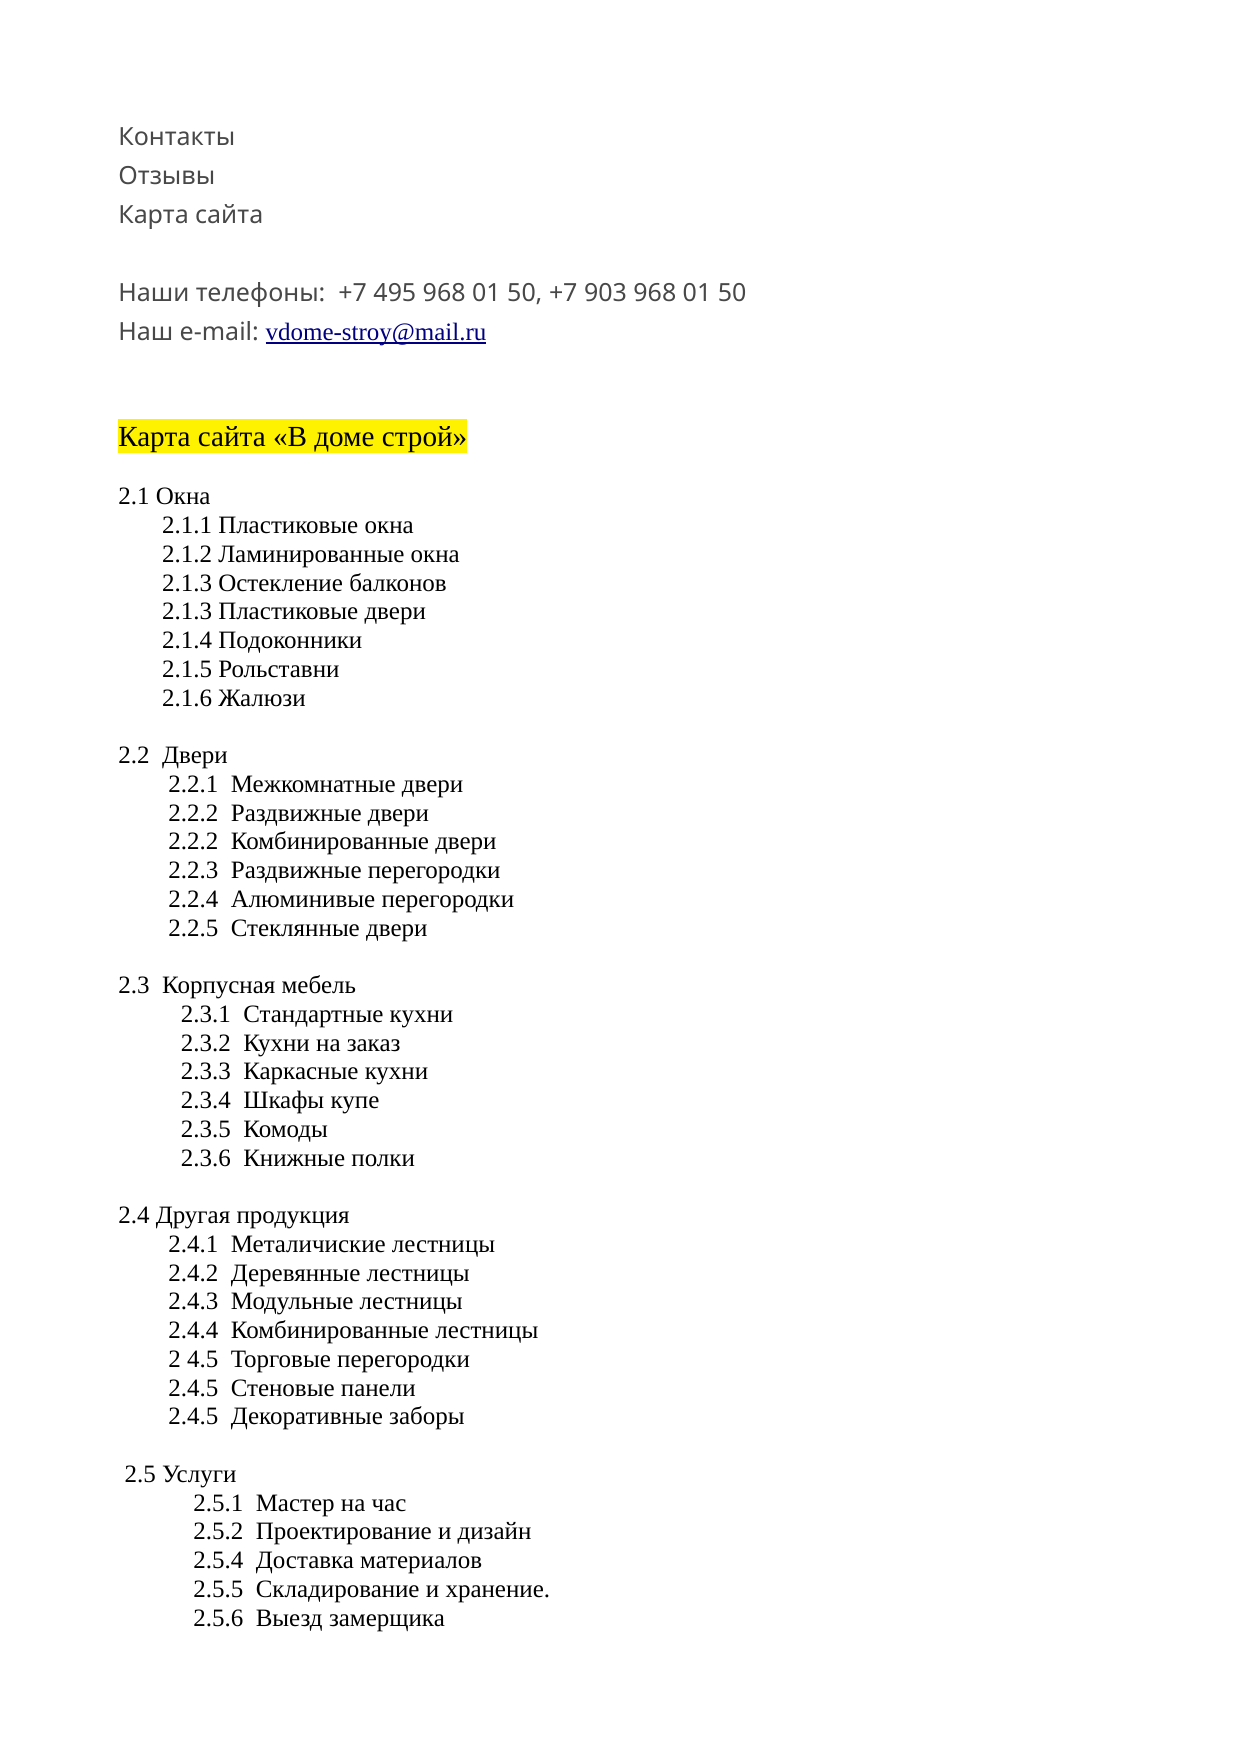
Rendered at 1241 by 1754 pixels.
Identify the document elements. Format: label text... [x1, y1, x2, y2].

text 2.2.5 Стеклянные двери [118, 913, 1122, 941]
text 2.4.4 Комбинированные лестницы 2 4.5 Торговые перегородки 2.4.5 Стеновые панели 2.4.5 Декоративные заборы [118, 1315, 1122, 1459]
text 2.3.1 Стандартные кухни [118, 999, 1122, 1028]
text 2.3.4 Шкафы купе 2.3.5 Комоды 2.3.6 Книжные полки [118, 1085, 1122, 1171]
text 2.1.6 Жалюзи [118, 683, 1122, 711]
text 2.5.4 Доставка материалов [118, 1545, 1122, 1574]
text Карта сайта «В доме строй» [118, 419, 1122, 453]
text 2.1.2 Ламинированные окна [118, 539, 1122, 568]
text 2.2.3 Раздвижные перегородки [118, 855, 1122, 884]
text 2.2.2 Комбинированные двери [118, 826, 1122, 855]
text 2.5.6 Выезд замерщика [118, 1603, 1122, 1631]
text 2.5.1 Мастер на час [118, 1488, 1122, 1516]
text 2.1.3 Остекление балконов [118, 568, 1122, 596]
text 2.4.1 Металичиские лестницы [118, 1229, 1122, 1258]
text 2.4.3 Модульные лестницы [118, 1286, 1122, 1315]
text 2.5.5 Складирование и хранение. [118, 1574, 1122, 1603]
text 2.1.1 Пластиковые окна [118, 510, 1122, 539]
text Контакты Отзывы Карта сайта Наши телефоны: +7 495 968 01 50, +7 903 968 01 50 Наш e-mail: vdome-stroy@mail.ru [118, 118, 1122, 348]
text 2.2.4 Алюминивые перегородки [118, 884, 1122, 913]
text 2.5 Услуги [118, 1459, 1122, 1488]
text 2.5.2 Проектирование и дизайн [118, 1516, 1122, 1545]
text 2.3.3 Каркасные кухни [118, 1056, 1122, 1085]
text 2.1.5 Рольставни [118, 654, 1122, 683]
text 2.4 Другая продукция [118, 1200, 1122, 1229]
text 2.1 Окна [118, 481, 1122, 510]
text 2.2.1 Межкомнатные двери 2.2.2 Раздвижные двери [118, 769, 1122, 826]
text 2.1.3 Пластиковые двери [118, 596, 1122, 625]
text 2.3.2 Кухни на заказ [118, 1028, 1122, 1056]
text 2.4.2 Деревянные лестницы [118, 1258, 1122, 1286]
text 2.1.4 Подоконники [118, 625, 1122, 654]
text 2.3 Корпусная мебель [118, 970, 1122, 999]
text 2.2 Двери [118, 740, 1122, 769]
